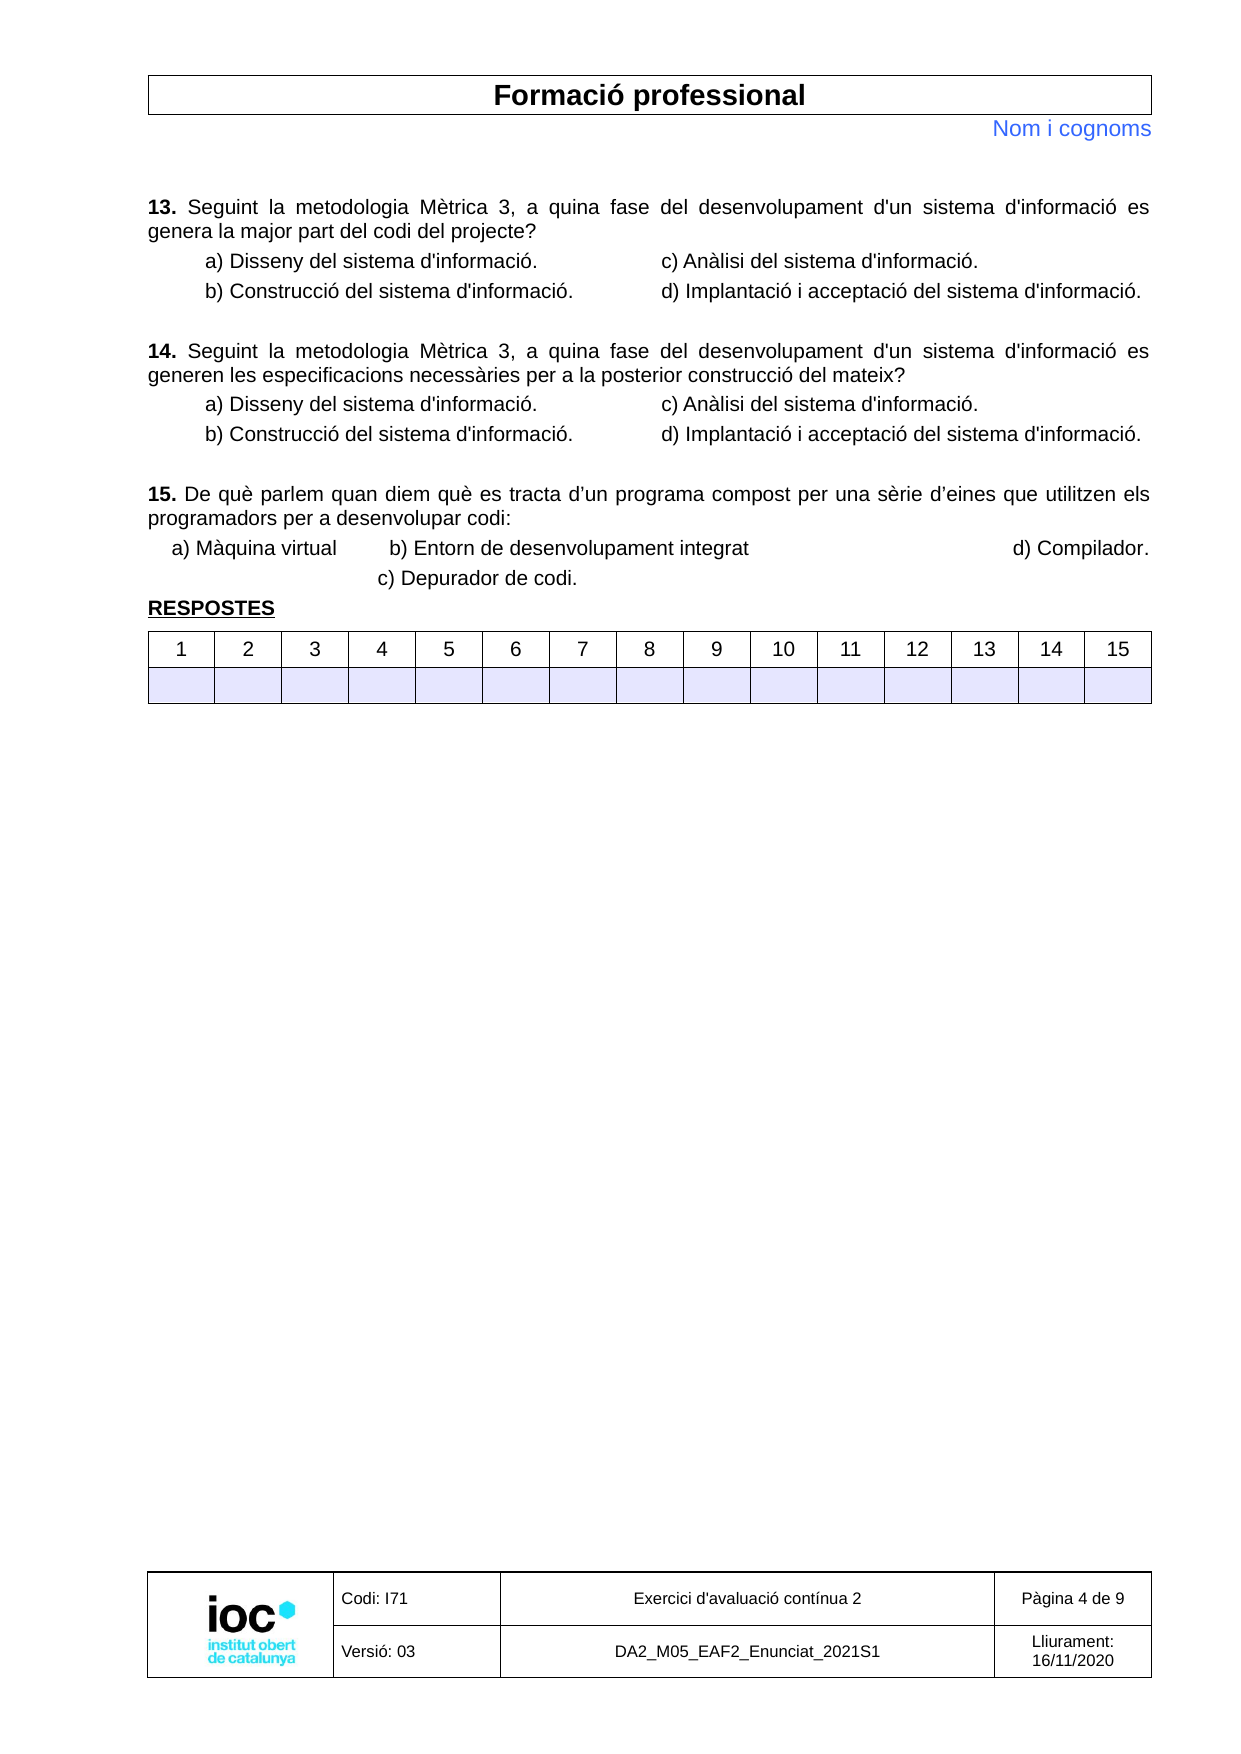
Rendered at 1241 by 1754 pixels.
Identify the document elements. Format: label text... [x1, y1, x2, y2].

table_header 11 [818, 632, 884, 667]
table_cell [215, 668, 281, 702]
table_cell [1085, 668, 1151, 702]
table_cell [885, 668, 951, 702]
text a) Disseny del sistema d'informació. [205, 249, 649, 273]
table_cell [684, 668, 750, 702]
table_header 2 [215, 632, 281, 667]
table_header 6 [483, 632, 549, 667]
text b) Construcció del sistema d'informació. [205, 422, 649, 446]
table_header 4 [349, 632, 415, 667]
table_cell [818, 668, 884, 702]
text a) Màquina virtual [171, 536, 377, 560]
table_cell [483, 668, 549, 702]
table_cell [416, 668, 482, 702]
text b) Entorn de desenvolupament integrat [389, 536, 779, 560]
text 15. De què parlem quan diem què es tracta d’un programa compost per una sèrie d’eines que utilitzen els programadors per a desenvolupar codi: [148, 482, 1151, 530]
table_header 8 [617, 632, 683, 667]
text c) Depurador de codi. [377, 566, 779, 590]
list d) Implantació i acceptació del sistema d'informació. [661, 422, 1151, 446]
table_cell [550, 668, 616, 702]
list c) Anàlisi del sistema d'informació. [661, 392, 1151, 416]
table_header 3 [282, 632, 348, 667]
table_cell [282, 668, 348, 702]
table_cell [1019, 668, 1084, 702]
table_header 14 [1019, 632, 1084, 667]
picture [195, 1581, 309, 1677]
list d) Implantació i acceptació del sistema d'informació. [661, 279, 1151, 303]
text a) Disseny del sistema d'informació. [205, 392, 649, 416]
table_header 5 [416, 632, 482, 667]
table_cell [751, 668, 817, 702]
table_header 7 [550, 632, 616, 667]
table_cell [149, 668, 214, 702]
table_cell [617, 668, 683, 702]
text RESPOSTES [148, 596, 1151, 619]
table_header 9 [684, 632, 750, 667]
table_header 10 [751, 632, 817, 667]
text d) Compilador. [1013, 536, 1151, 560]
list c) Anàlisi del sistema d'informació. [661, 249, 1151, 273]
table_header 1 [149, 632, 214, 667]
text 13. Seguint la metodologia Mètrica 3, a quina fase del desenvolupament d'un sistema d'informació es genera la major part del codi del projecte? [148, 195, 1151, 243]
table_cell [952, 668, 1018, 702]
text b) Construcció del sistema d'informació. [205, 279, 649, 303]
text 14. Seguint la metodologia Mètrica 3, a quina fase del desenvolupament d'un sistema d'informació es generen les especificacions necessàries per a la posterior construcció del mateix? [148, 338, 1151, 386]
table_header 15 [1085, 632, 1151, 667]
table_header 12 [885, 632, 951, 667]
table_cell [349, 668, 415, 702]
table_header 13 [952, 632, 1018, 667]
